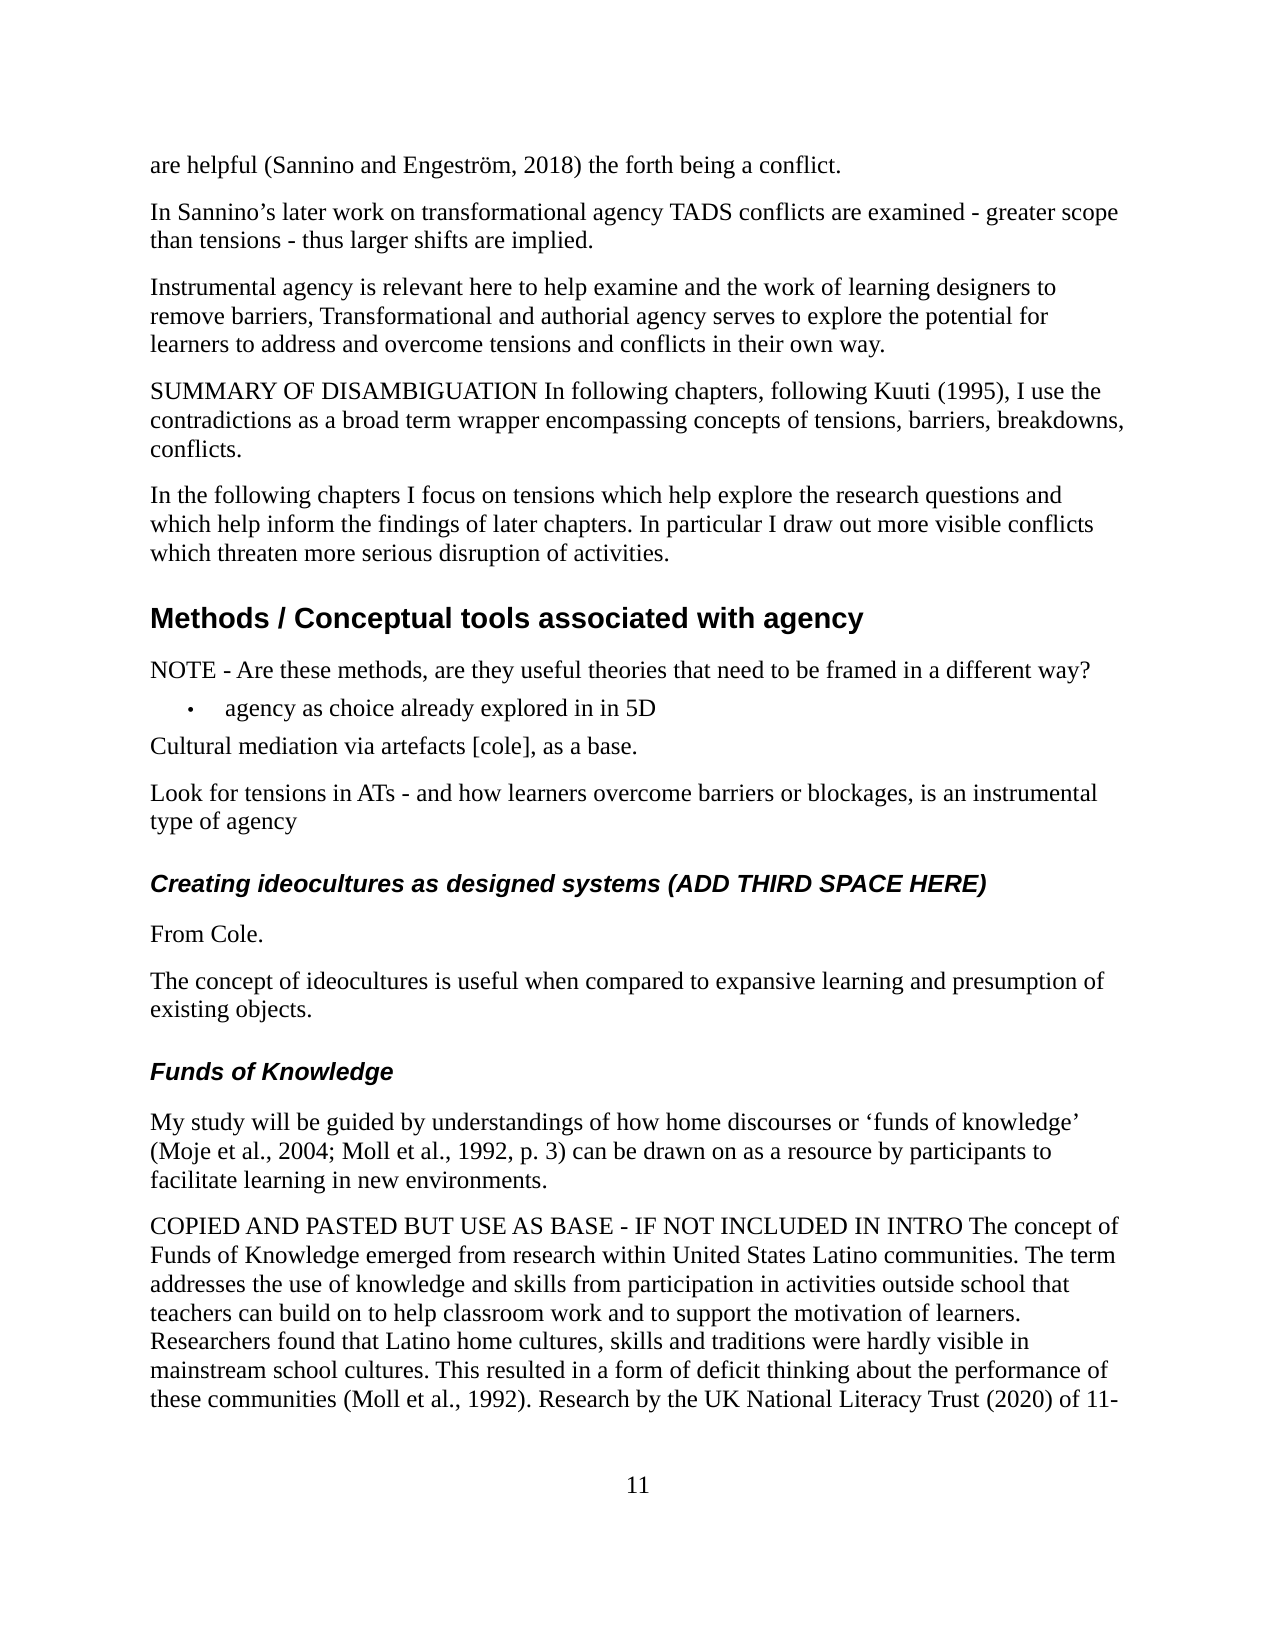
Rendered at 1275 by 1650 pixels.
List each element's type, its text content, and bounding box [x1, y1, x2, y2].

text In Sannino’s later work on transformational agency TADS conflicts are examined - greater scope than tensions - thus larger shifts are implied. [150, 197, 1125, 254]
text In the following chapters I focus on tensions which help explore the research questions and which help inform the findings of later chapters. In particular I draw out more visible conflicts which threaten more serious disruption of activities. [150, 480, 1125, 567]
text Look for tensions in ATs - and how learners overcome barriers or blockages, is an instrumental type of agency [150, 778, 1125, 835]
text NOTE - Are these methods, are they useful theories that need to be framed in a different way? [150, 656, 1125, 684]
subtitle Funds of Knowledge [150, 1057, 1125, 1086]
subtitle Methods / Conceptual tools associated with agency [150, 601, 1125, 634]
text From Cole. [150, 919, 1125, 948]
text SUMMARY OF DISAMBIGUATION In following chapters, following Kuuti (1995), I use the contradictions as a broad term wrapper encompassing concepts of tensions, barriers, breakdowns, conflicts. [150, 376, 1125, 462]
list agency as choice already explored in in 5D [187, 693, 1125, 722]
subtitle Creating ideocultures as designed systems (ADD THIRD SPACE HERE) [150, 869, 1125, 898]
text Cultural mediation via artefacts [cole], as a base. [150, 731, 1125, 760]
text The concept of ideocultures is useful when compared to expansive learning and presumption of existing objects. [150, 966, 1125, 1023]
text are helpful (Sannino and Engeström, 2018) the forth being a conflict. [150, 150, 1125, 179]
text My study will be guided by understandings of how home discourses or ‘funds of knowledge’ (Moje et al., 2004; Moll et al., 1992, p. 3) can be drawn on as a resource by participants to facilitate learning in new environments. [150, 1107, 1125, 1193]
text COPIED AND PASTED BUT USE AS BASE - IF NOT INCLUDED IN INTRO The concept of Funds of Knowledge emerged from research within United States Latino communities. The term addresses the use of knowledge and skills from participation in activities outside school that teachers can build on to help classroom work and to support the motivation of learners. Researchers found that Latino home cultures, skills and traditions were hardly visible in mainstream school cultures. This resulted in a form of deficit thinking about the performance of these communities (Moll et al., 1992). Research by the UK National Literacy Trust (2020) of 11- [150, 1211, 1125, 1413]
text Instrumental agency is relevant here to help examine and the work of learning designers to remove barriers, Transformational and authorial agency serves to explore the potential for learners to address and overcome tensions and conflicts in their own way. [150, 272, 1125, 358]
